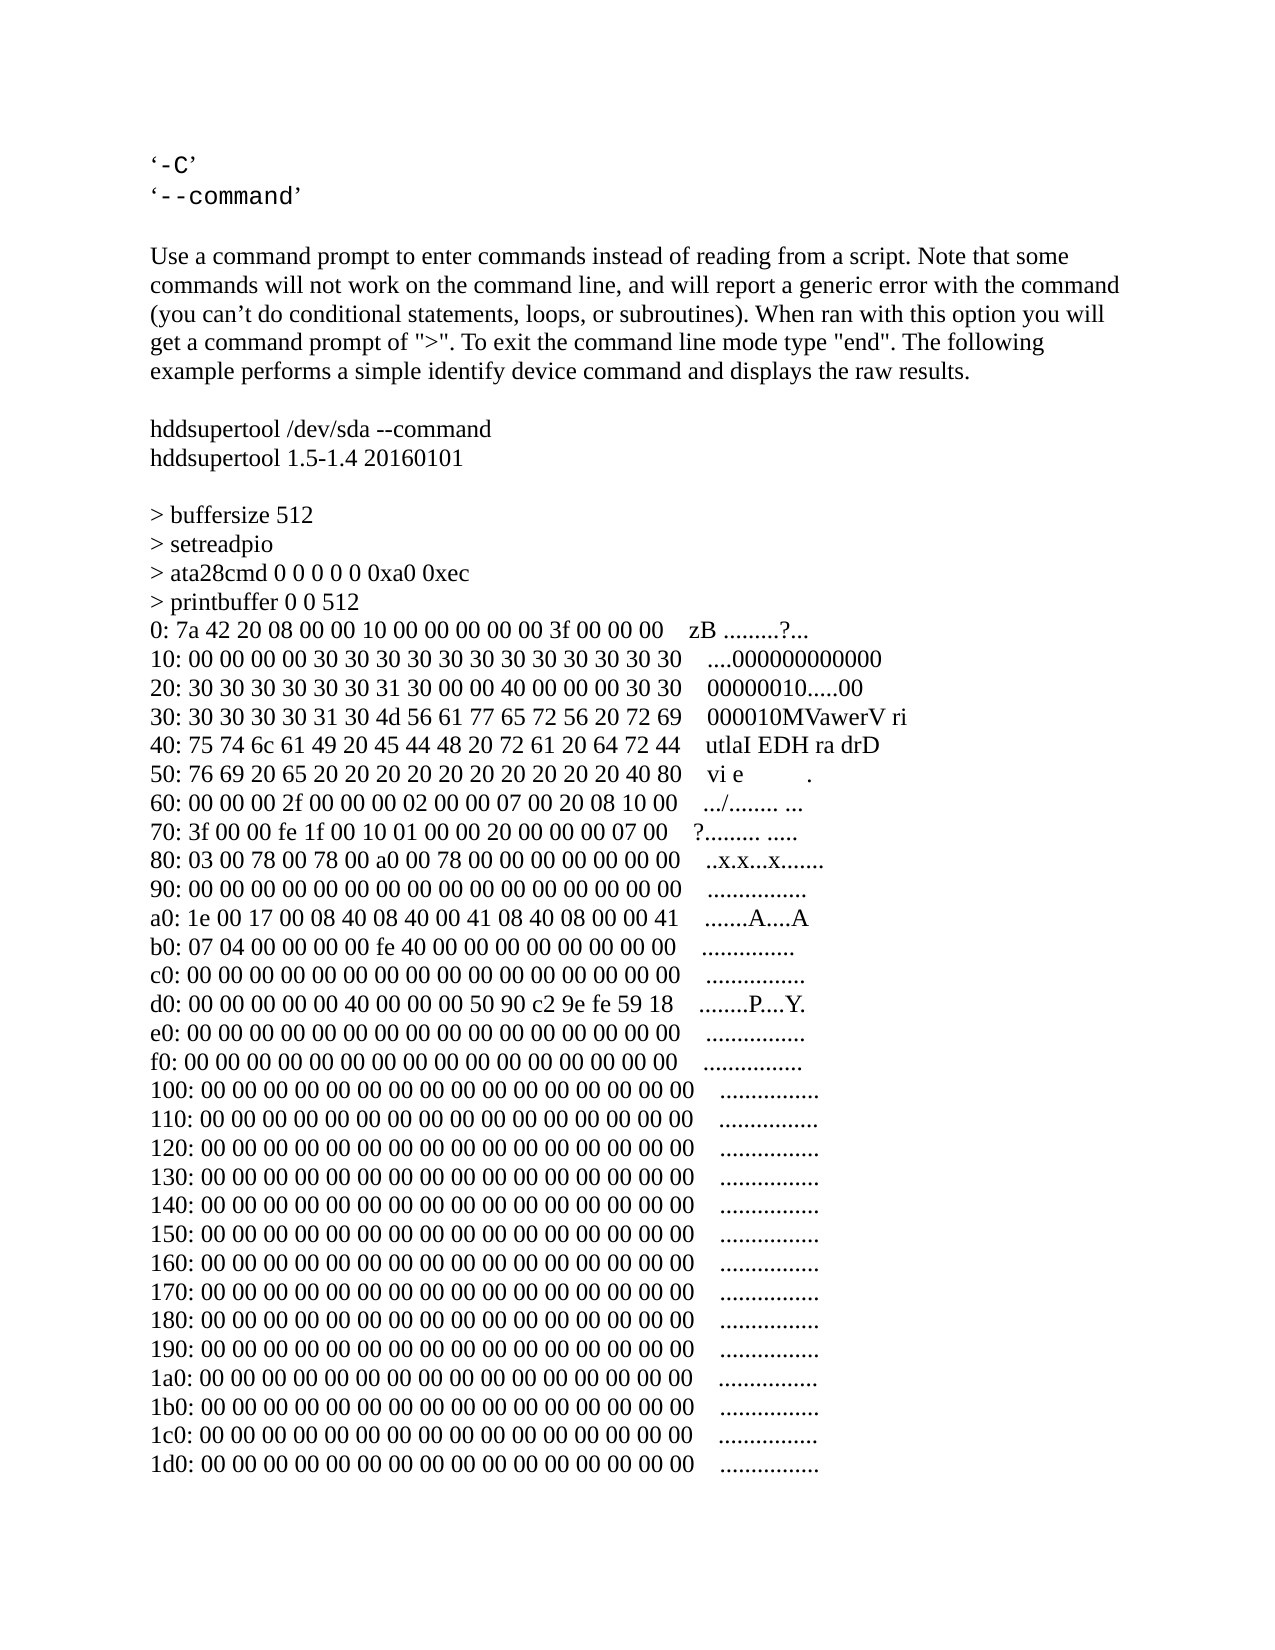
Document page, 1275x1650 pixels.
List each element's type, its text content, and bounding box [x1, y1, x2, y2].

text b0: 07 04 00 00 00 00 fe 40 00 00 00 00 00 00 00 00 ............... [150, 932, 1125, 961]
text 1a0: 00 00 00 00 00 00 00 00 00 00 00 00 00 00 00 00 ................ [150, 1363, 1125, 1392]
subtitle ‘--command’ [150, 181, 1125, 212]
subtitle ‘-C’ [150, 150, 1125, 181]
text f0: 00 00 00 00 00 00 00 00 00 00 00 00 00 00 00 00 ................ [150, 1047, 1125, 1076]
text 10: 00 00 00 00 30 30 30 30 30 30 30 30 30 30 30 30 ....000000000000 [150, 644, 1125, 673]
text 180: 00 00 00 00 00 00 00 00 00 00 00 00 00 00 00 00 ................ [150, 1306, 1125, 1334]
text 170: 00 00 00 00 00 00 00 00 00 00 00 00 00 00 00 00 ................ [150, 1277, 1125, 1306]
text 1d0: 00 00 00 00 00 00 00 00 00 00 00 00 00 00 00 00 ................ [150, 1449, 1125, 1478]
text > printbuffer 0 0 512 [150, 587, 1125, 616]
text 160: 00 00 00 00 00 00 00 00 00 00 00 00 00 00 00 00 ................ [150, 1248, 1125, 1277]
text d0: 00 00 00 00 00 40 00 00 00 50 90 c2 9e fe 59 18 ........P....Y. [150, 989, 1125, 1018]
text 20: 30 30 30 30 30 30 31 30 00 00 40 00 00 00 30 30 00000010.....00 [150, 673, 1125, 702]
text 60: 00 00 00 2f 00 00 00 02 00 00 07 00 20 08 10 00 .../........ ... [150, 788, 1125, 817]
text 40: 75 74 6c 61 49 20 45 44 48 20 72 61 20 64 72 44 utlaI EDH ra drD [150, 731, 1125, 759]
list Use a command prompt to enter commands instead of reading from a script. Note that some commands will not work on the command line, and will report a generic error with the command (you can’t do conditional statements, loops, or subroutines). When ran with this option you will get a command prompt of ">". To exit the command line mode type "end". The following example performs a simple identify device command and displays the raw results. [150, 241, 1125, 385]
text 70: 3f 00 00 fe 1f 00 10 01 00 00 20 00 00 00 07 00 ?......... ..... [150, 817, 1125, 846]
text hddsupertool /dev/sda --command [150, 414, 1125, 443]
text 190: 00 00 00 00 00 00 00 00 00 00 00 00 00 00 00 00 ................ [150, 1334, 1125, 1363]
text e0: 00 00 00 00 00 00 00 00 00 00 00 00 00 00 00 00 ................ [150, 1018, 1125, 1047]
text a0: 1e 00 17 00 08 40 08 40 00 41 08 40 08 00 00 41 .......A....A [150, 903, 1125, 932]
text 90: 00 00 00 00 00 00 00 00 00 00 00 00 00 00 00 00 ................ [150, 874, 1125, 903]
text > buffersize 512 [150, 501, 1125, 529]
text 150: 00 00 00 00 00 00 00 00 00 00 00 00 00 00 00 00 ................ [150, 1219, 1125, 1248]
text 50: 76 69 20 65 20 20 20 20 20 20 20 20 20 20 40 80 vi e . [150, 759, 1125, 788]
text hddsupertool 1.5-1.4 20160101 [150, 443, 1125, 472]
text 100: 00 00 00 00 00 00 00 00 00 00 00 00 00 00 00 00 ................ [150, 1076, 1125, 1104]
text 140: 00 00 00 00 00 00 00 00 00 00 00 00 00 00 00 00 ................ [150, 1191, 1125, 1219]
text 1c0: 00 00 00 00 00 00 00 00 00 00 00 00 00 00 00 00 ................ [150, 1421, 1125, 1449]
text > ata28cmd 0 0 0 0 0 0xa0 0xec [150, 558, 1125, 587]
text 0: 7a 42 20 08 00 00 10 00 00 00 00 00 3f 00 00 00 zB .........?... [150, 616, 1125, 644]
text 1b0: 00 00 00 00 00 00 00 00 00 00 00 00 00 00 00 00 ................ [150, 1392, 1125, 1421]
text > setreadpio [150, 529, 1125, 558]
text c0: 00 00 00 00 00 00 00 00 00 00 00 00 00 00 00 00 ................ [150, 961, 1125, 989]
text 110: 00 00 00 00 00 00 00 00 00 00 00 00 00 00 00 00 ................ [150, 1104, 1125, 1133]
text 130: 00 00 00 00 00 00 00 00 00 00 00 00 00 00 00 00 ................ [150, 1162, 1125, 1191]
text 80: 03 00 78 00 78 00 a0 00 78 00 00 00 00 00 00 00 ..x.x...x....... [150, 846, 1125, 874]
text 120: 00 00 00 00 00 00 00 00 00 00 00 00 00 00 00 00 ................ [150, 1133, 1125, 1162]
text 30: 30 30 30 30 31 30 4d 56 61 77 65 72 56 20 72 69 000010MVawerV ri [150, 702, 1125, 731]
